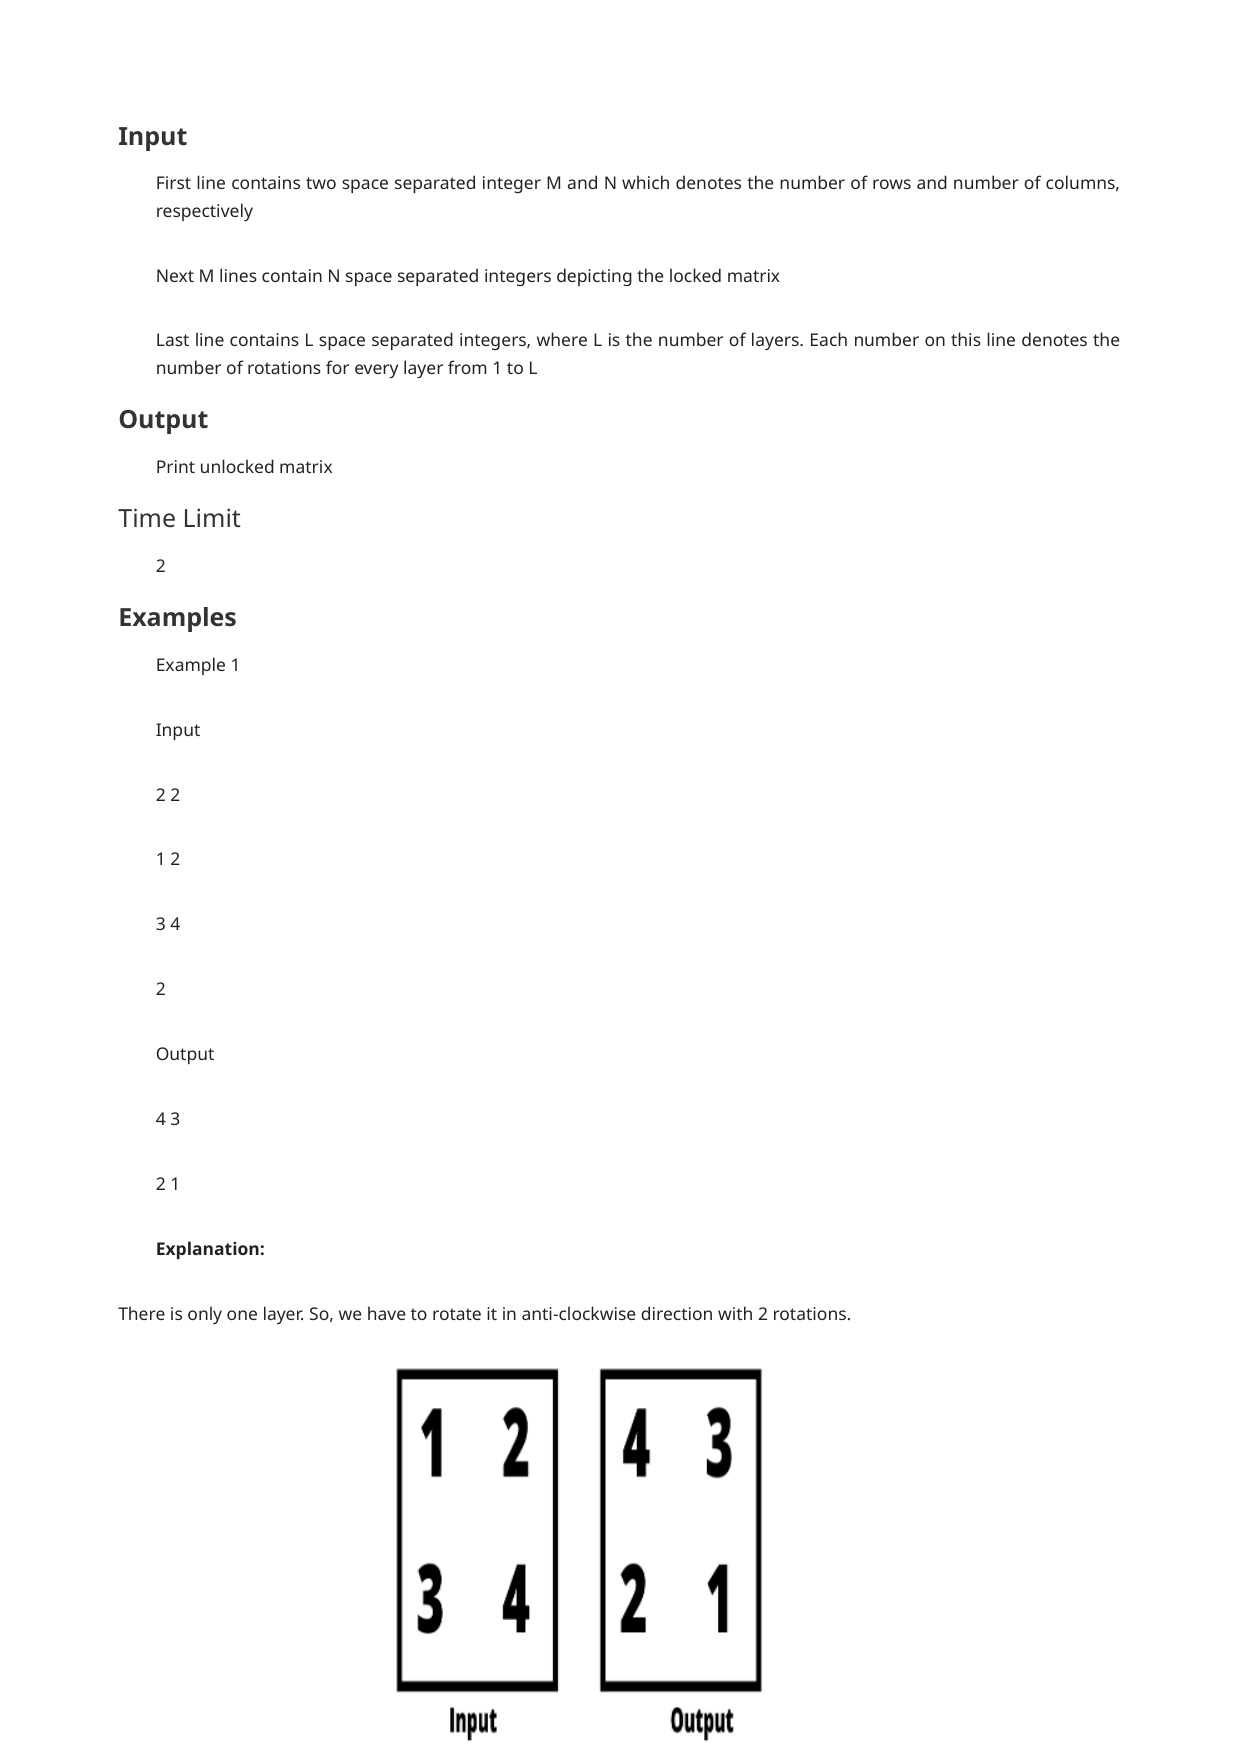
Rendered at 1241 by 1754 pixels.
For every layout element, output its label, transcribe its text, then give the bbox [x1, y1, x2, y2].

text 2 1 [156, 1172, 1122, 1195]
text 2 2 [156, 782, 1122, 806]
text Explanation: [156, 1236, 1122, 1260]
text There is only one layer. So, we have to rotate it in anti-clockwise direction with 2 rotations. [118, 1301, 1122, 1325]
text Example 1 [156, 652, 1122, 676]
text First line contains two space separated integer M and N which denotes the number of rows and number of columns, respectively [156, 171, 1122, 222]
subtitle Input [118, 118, 1122, 152]
text 4 3 [156, 1107, 1122, 1131]
text Last line contains L space separated integers, where L is the number of layers. Each number on this line denotes the number of rotations for every layer from 1 to L [156, 328, 1122, 379]
text Next M lines contain N space separated integers depicting the locked matrix [156, 263, 1122, 287]
subtitle Output [118, 402, 1122, 436]
text 3 4 [156, 912, 1122, 936]
subtitle Examples [118, 599, 1122, 634]
text Output [156, 1042, 1122, 1066]
text 2 [156, 977, 1122, 1001]
picture [319, 1347, 881, 1754]
text 2 [156, 553, 1122, 577]
subtitle Time Limit [118, 501, 1122, 535]
text 1 2 [156, 847, 1122, 871]
text Input [156, 717, 1122, 741]
text Print unlocked matrix [156, 454, 1122, 478]
